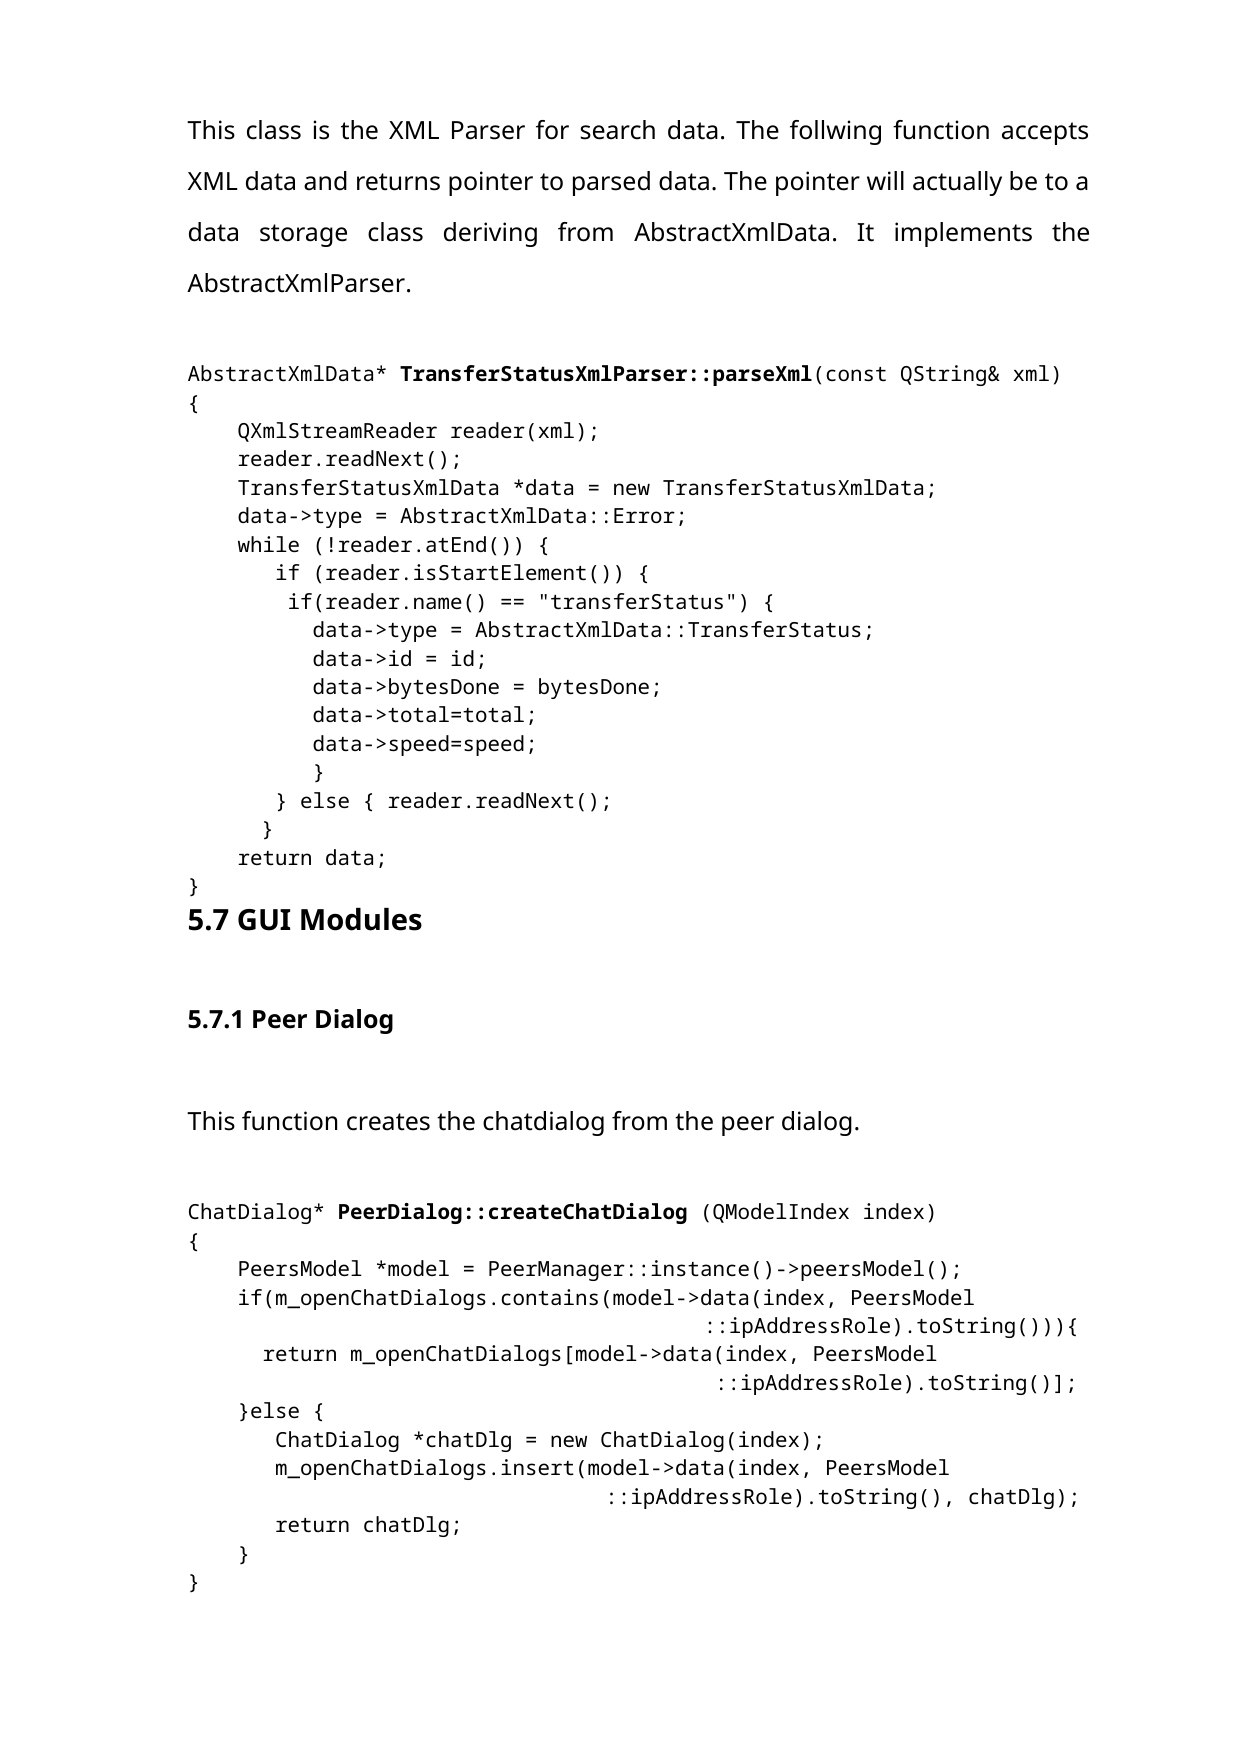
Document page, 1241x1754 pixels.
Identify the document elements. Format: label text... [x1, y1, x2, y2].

text data->type = AbstractXmlData::Error; [187, 501, 1091, 530]
text return m_openChatDialogs[model->data(index, PeersModel [187, 1339, 1091, 1368]
text data->bytesDone = bytesDone; [187, 672, 1091, 701]
text { [187, 1226, 1091, 1254]
text data->id = id; [187, 644, 1091, 672]
text QXmlStreamReader reader(xml); [187, 416, 1091, 444]
text ::ipAddressRole).toString()]; [187, 1368, 1091, 1396]
text AbstractXmlData* TransferStatusXmlParser::parseXml(const QString& xml) [187, 359, 1091, 388]
text data->speed=speed; [187, 729, 1091, 757]
text m_openChatDialogs.insert(model->data(index, PeersModel [187, 1453, 1091, 1482]
text TransferStatusXmlData *data = new TransferStatusXmlData; [187, 473, 1091, 501]
text This function creates the chatdialog from the peer dialog. [187, 1104, 1091, 1138]
text } else { reader.readNext(); [187, 786, 1091, 814]
text PeersModel *model = PeerManager::instance()->peersModel(); [187, 1254, 1091, 1283]
text return chatDlg; [187, 1510, 1091, 1539]
text while (!reader.atEnd()) { [187, 530, 1091, 558]
text } [187, 1567, 1091, 1596]
text This class is the XML Parser for search data. The follwing function accepts XML data and returns pointer to parsed data. The pointer will actually be to a data storage class deriving from AbstractXmlData. It implements the AbstractXmlParser. [187, 112, 1091, 300]
text if(reader.name() == "transferStatus") { [187, 587, 1091, 615]
text ::ipAddressRole).toString(), chatDlg); [187, 1482, 1091, 1510]
text ChatDialog* PeerDialog::createChatDialog (QModelIndex index) [187, 1197, 1091, 1226]
text data->type = AbstractXmlData::TransferStatus; [187, 615, 1091, 644]
text } [187, 757, 1091, 786]
text }else { [187, 1396, 1091, 1425]
text return data; [187, 843, 1091, 871]
text } [187, 1539, 1091, 1567]
text } [187, 871, 1091, 899]
text } [187, 814, 1091, 843]
text 5.7.1 Peer Dialog [187, 1002, 1091, 1036]
text data->total=total; [187, 701, 1091, 729]
text { [187, 388, 1091, 416]
text 5.7 GUI Modules [187, 899, 1091, 939]
text if(m_openChatDialogs.contains(model->data(index, PeersModel [187, 1283, 1091, 1311]
text ::ipAddressRole).toString())){ [187, 1311, 1091, 1339]
text ChatDialog *chatDlg = new ChatDialog(index); [187, 1425, 1091, 1453]
text reader.readNext(); [187, 444, 1091, 473]
text if (reader.isStartElement()) { [187, 558, 1091, 587]
